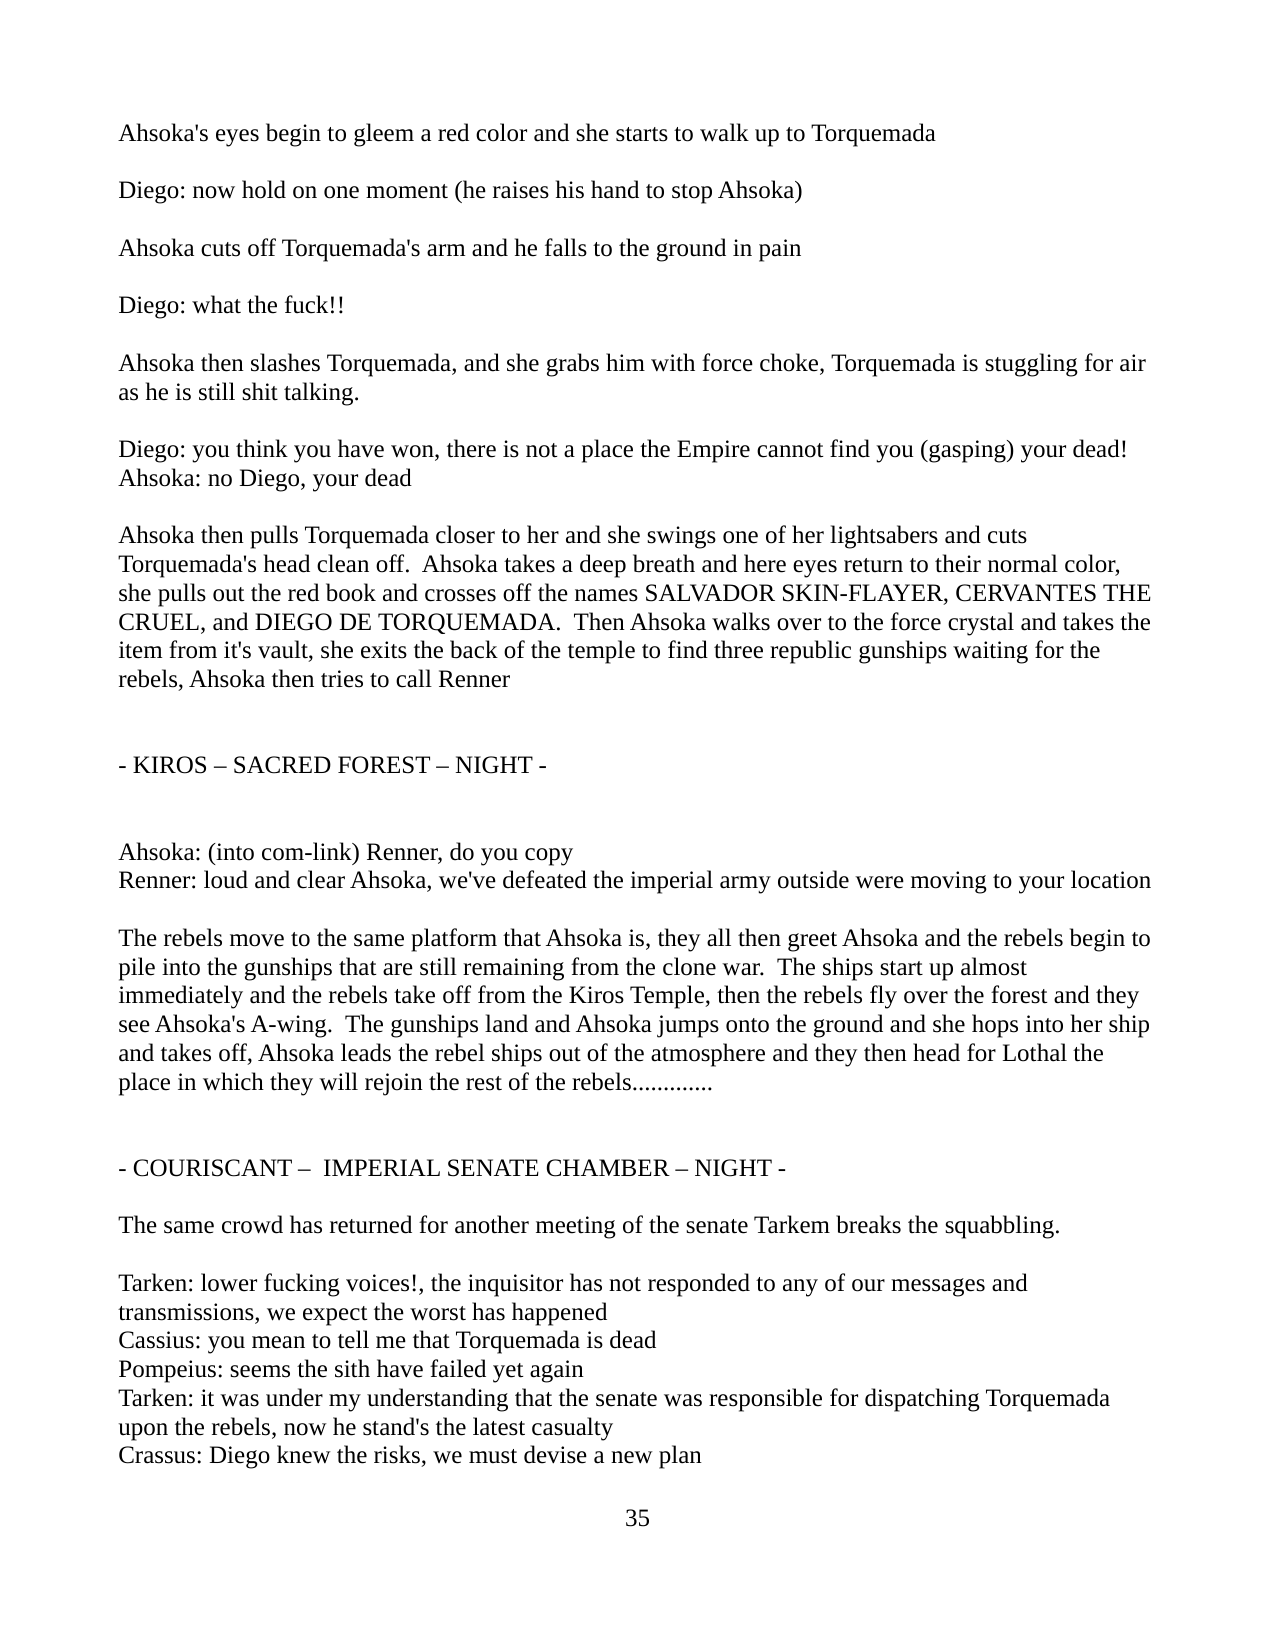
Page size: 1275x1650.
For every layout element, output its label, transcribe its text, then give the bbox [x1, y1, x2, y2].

text The rebels move to the same platform that Ahsoka is, they all then greet Ahsoka and the rebels begin to pile into the gunships that are still remaining from the clone war. The ships start up almost immediately and the rebels take off from the Kiros Temple, then the rebels fly over the forest and they see Ahsoka's A-wing. The gunships land and Ahsoka jumps onto the ground and she hops into her ship and takes off, Ahsoka leads the rebel ships out of the atmosphere and they then head for Lothal the place in which they will rejoin the rest of the rebels............. [118, 923, 1157, 1096]
text The same crowd has returned for another meeting of the senate Tarkem breaks the squabbling. [118, 1211, 1157, 1239]
text Diego: you think you have won, there is not a place the Empire cannot find you (gasping) your dead! [118, 434, 1157, 463]
text Cassius: you mean to tell me that Torquemada is dead [118, 1326, 1157, 1354]
text Pompeius: seems the sith have failed yet again [118, 1354, 1157, 1383]
text Ahsoka's eyes begin to gleem a red color and she starts to walk up to Torquemada [118, 118, 1157, 147]
text Diego: now hold on one moment (he raises his hand to stop Ahsoka) [118, 176, 1157, 204]
text Ahsoka then slashes Torquemada, and she grabs him with force choke, Torquemada is stuggling for air as he is still shit talking. [118, 348, 1157, 406]
text Ahsoka cuts off Torquemada's arm and he falls to the ground in pain [118, 233, 1157, 262]
text Ahsoka then pulls Torquemada closer to her and she swings one of her lightsabers and cuts Torquemada's head clean off. Ahsoka takes a deep breath and here eyes return to their normal color, she pulls out the red book and crosses off the names SALVADOR SKIN-FLAYER, CERVANTES THE CRUEL, and DIEGO DE TORQUEMADA. Then Ahsoka walks over to the force crystal and takes the item from it's vault, she exits the back of the temple to find three republic gunships waiting for the rebels, Ahsoka then tries to call Renner [118, 521, 1157, 693]
text Renner: loud and clear Ahsoka, we've defeated the imperial army outside were moving to your location [118, 866, 1157, 894]
text Ahsoka: no Diego, your dead [118, 463, 1157, 492]
text Tarken: it was under my understanding that the senate was responsible for dispatching Torquemada upon the rebels, now he stand's the latest casualty [118, 1383, 1157, 1441]
text - COURISCANT – IMPERIAL SENATE CHAMBER – NIGHT - [118, 1153, 1157, 1182]
text Crassus: Diego knew the risks, we must devise a new plan [118, 1441, 1157, 1469]
text Ahsoka: (into com-link) Renner, do you copy [118, 837, 1157, 866]
text - KIROS – SACRED FOREST – NIGHT - [118, 751, 1157, 779]
text Tarken: lower fucking voices!, the inquisitor has not responded to any of our messages and transmissions, we expect the worst has happened [118, 1268, 1157, 1326]
text Diego: what the fuck!! [118, 291, 1157, 319]
